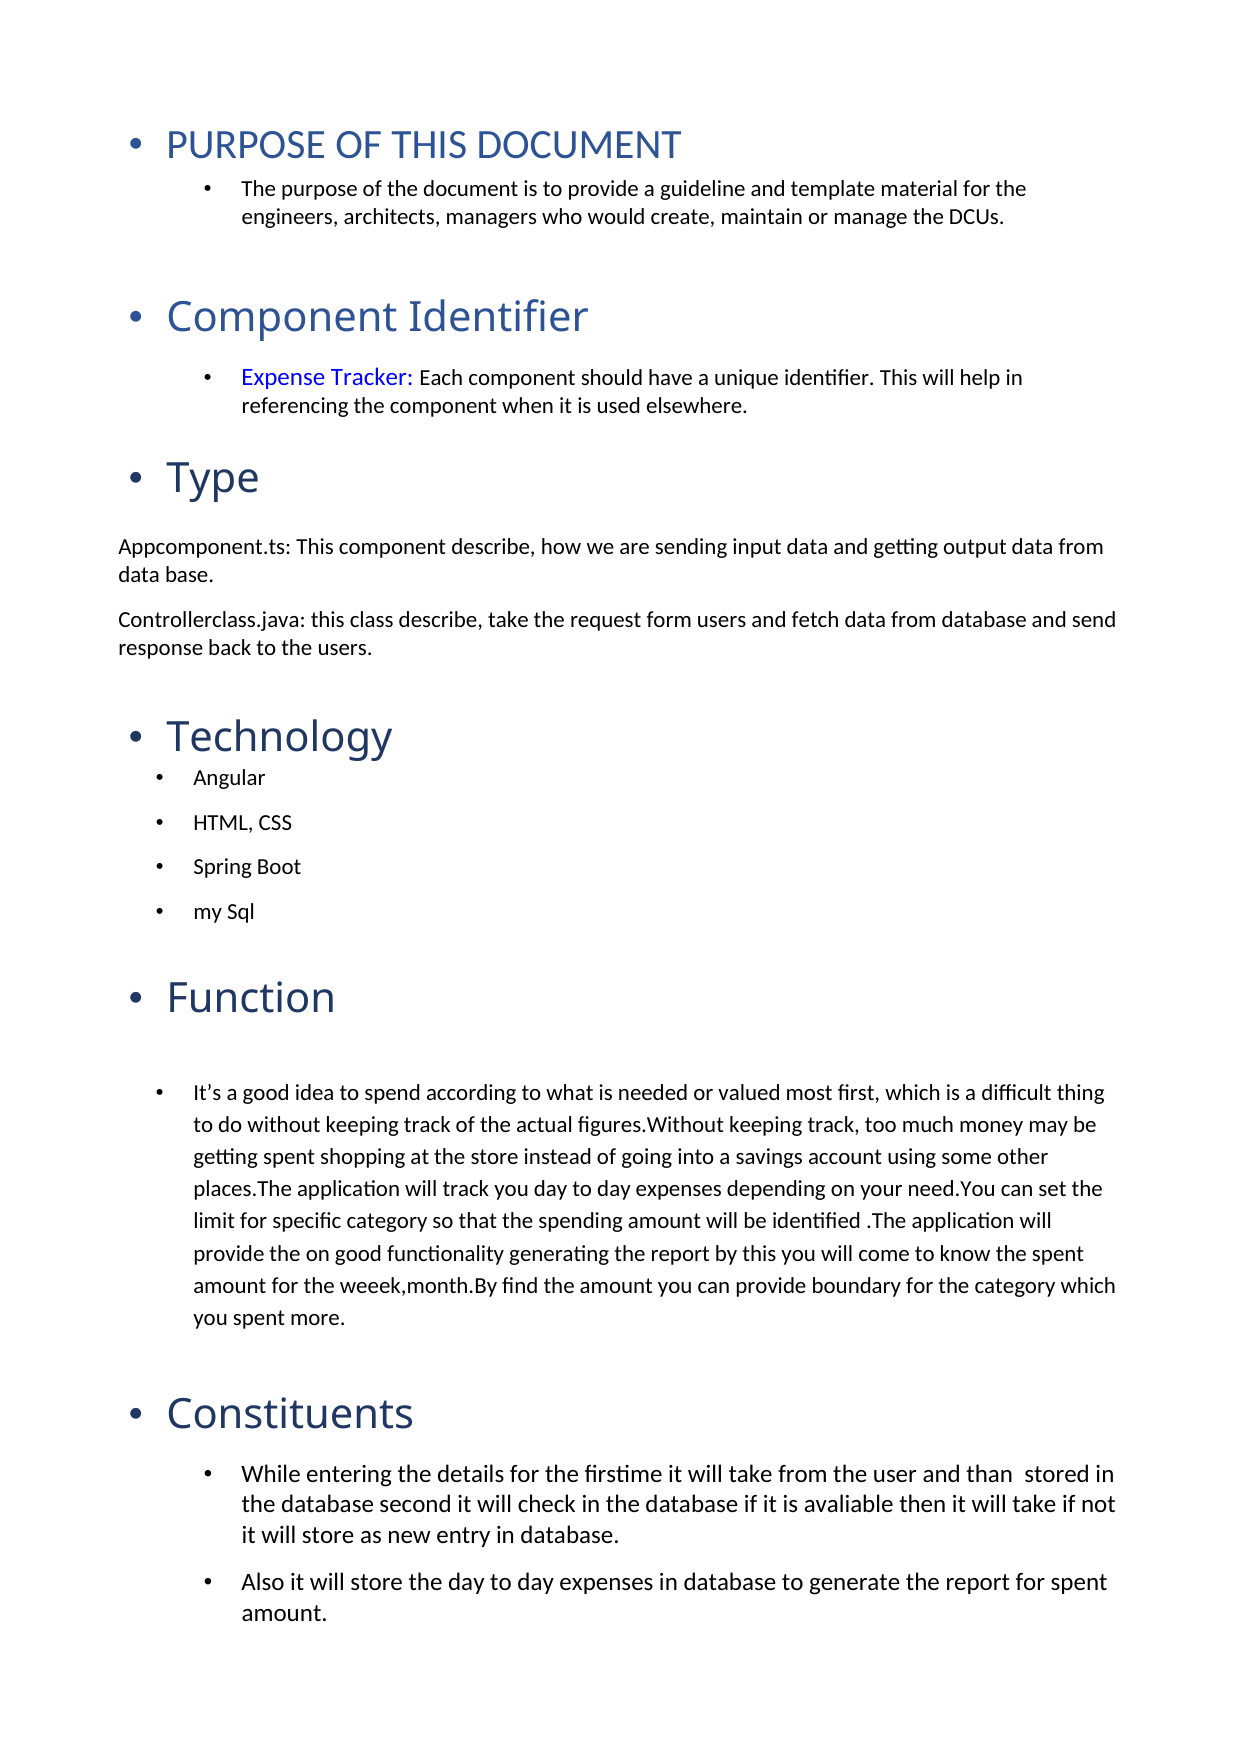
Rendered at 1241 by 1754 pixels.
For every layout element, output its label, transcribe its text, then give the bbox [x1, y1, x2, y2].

list Constituents [128, 1384, 1122, 1441]
list Type [128, 447, 1122, 504]
list HTML, CSS [156, 808, 1122, 836]
list Also it will store the day to day expenses in database to generate the report for spent amount. [204, 1566, 1122, 1627]
list PURPOSE OF THIS DOCUMENT [129, 118, 1122, 169]
list The purpose of the document is to provide a guideline and template material for the engineers, architects, managers who would create, maintain or manage the DCUs. [204, 174, 1036, 230]
list Angular [156, 763, 1122, 791]
text Appcomponent.ts: This component describe, how we are sending input data and getting output data from data base. [118, 532, 1122, 588]
list Technology [128, 706, 1122, 763]
list Component Identifier [128, 287, 1122, 343]
list Expense Tracker: Each component should have a unique identifier. This will help in referencing the component when it is used elsewhere. [204, 361, 1067, 419]
list While entering the details for the firstime it will take from the user and than stored in the database second it will check in the database if it is avaliable then it will take if not it will store as new entry in database. [204, 1458, 1122, 1549]
list Function [128, 968, 1122, 1025]
text Controllerclass.java: this class describe, take the request form users and fetch data from database and send response back to the users. [118, 605, 1122, 661]
list Spring Boot [156, 852, 1122, 881]
list It’s a good idea to spend according to what is needed or valued most first, which is a difficult thing to do without keeping track of the actual figures.Without keeping track, too much money may be getting spent shopping at the store instead of going into a savings account using some other places.The application will track you day to day expenses depending on your need.You can set the limit for specific category so that the spending amount will be identified .The application will provide the on good functionality generating the report by this you will come to know the spent amount for the weeek,month.By find the amount you can provide boundary for the category which you spent more. [156, 1078, 1122, 1331]
list my Sql [156, 897, 1122, 925]
